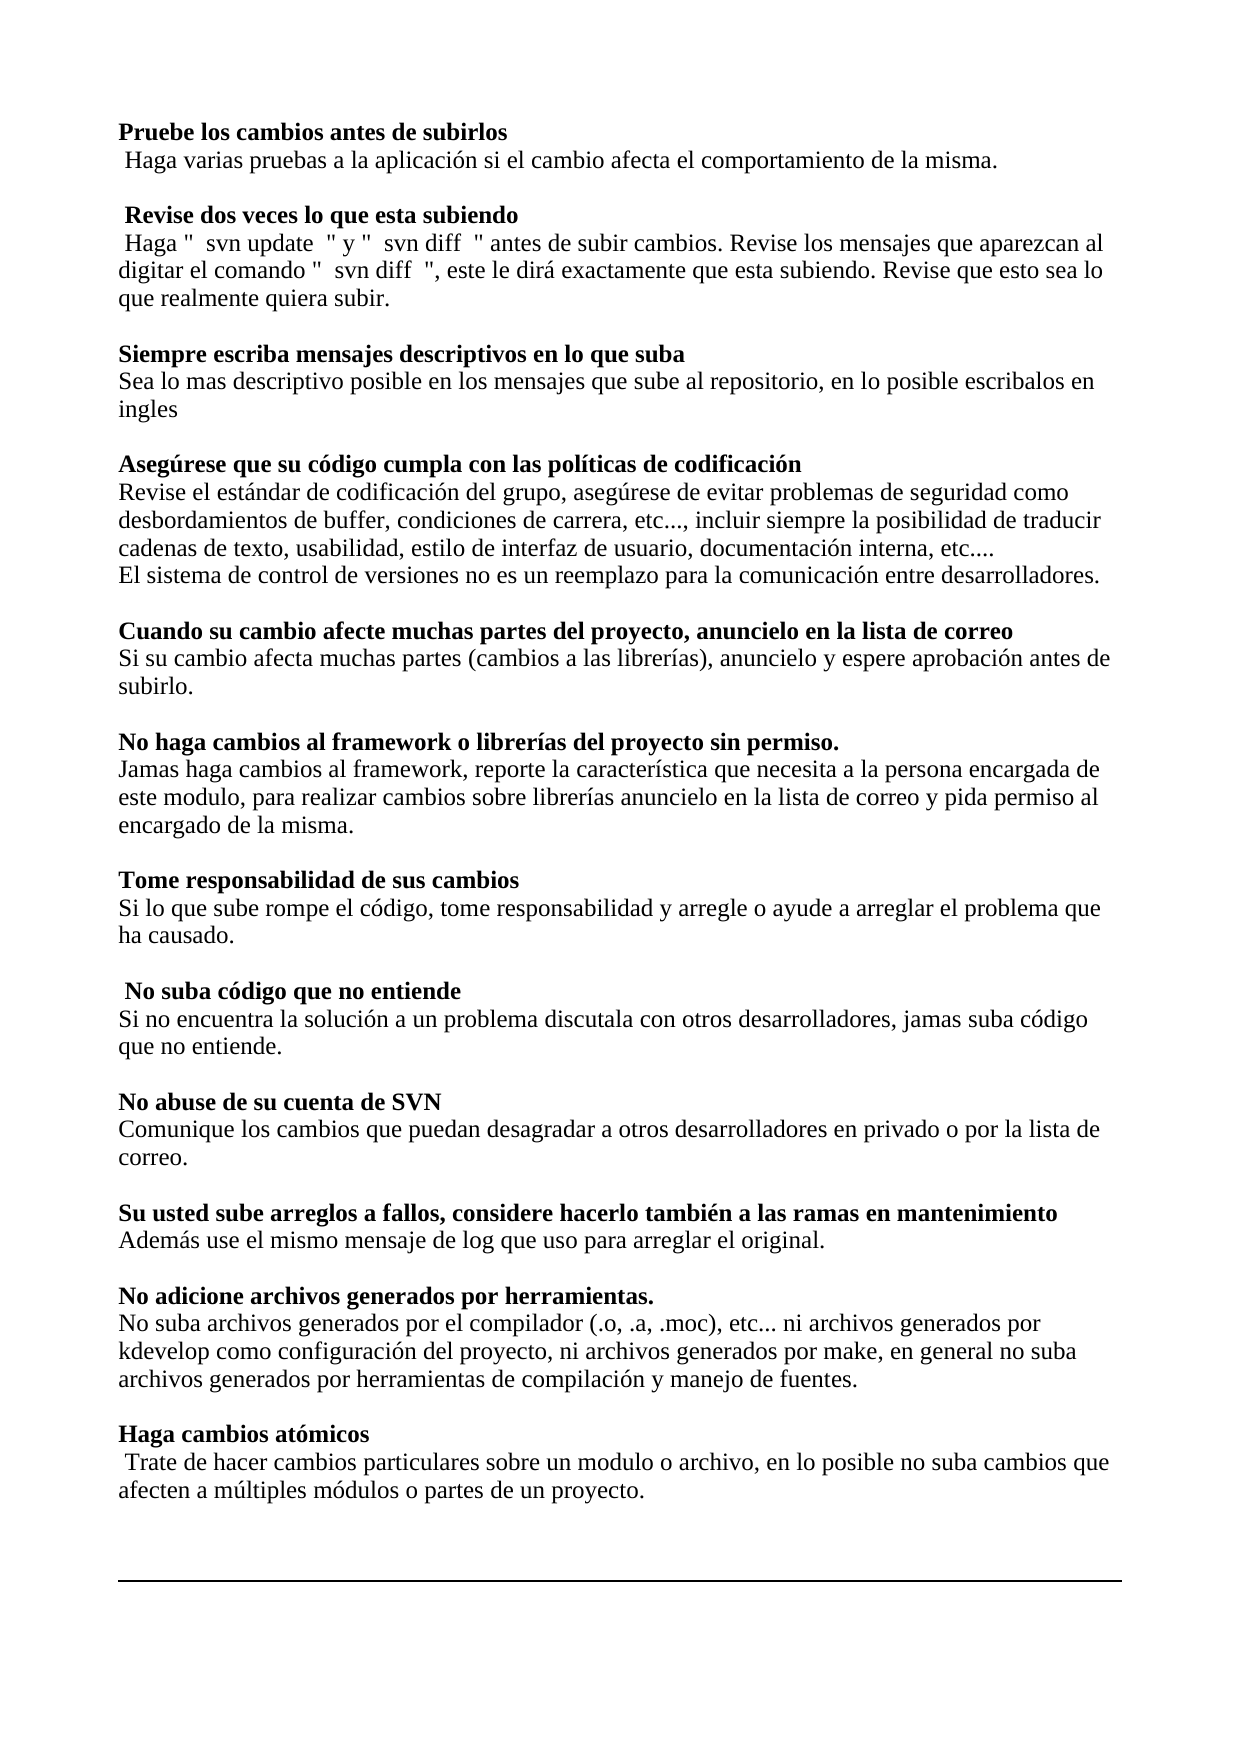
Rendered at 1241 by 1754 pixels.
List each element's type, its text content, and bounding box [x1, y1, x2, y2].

text Su usted sube arreglos a fallos, considere hacerlo también a las ramas en mantenimiento [118, 1199, 1122, 1226]
text Haga " svn update " y " svn diff " antes de subir cambios. Revise los mensajes que aparezcan al digitar el comando " svn diff ", este le dirá exactamente que esta subiendo. Revise que esto sea lo que realmente quiera subir. [118, 229, 1122, 312]
text Haga varias pruebas a la aplicación si el cambio afecta el comportamiento de la misma. [118, 146, 1122, 173]
text Comunique los cambios que puedan desagradar a otros desarrolladores en privado o por la lista de correo. [118, 1116, 1122, 1171]
text Si lo que sube rompe el código, tome responsabilidad y arregle o ayude a arreglar el problema que ha causado. [118, 894, 1122, 949]
text Sea lo mas descriptivo posible en los mensajes que sube al repositorio, en lo posible escribalos en ingles [118, 367, 1122, 423]
text Revise el estándar de codificación del grupo, asegúrese de evitar problemas de seguridad como desbordamientos de buffer, condiciones de carrera, etc..., incluir siempre la posibilidad de traducir cadenas de texto, usabilidad, estilo de interfaz de usuario, documentación interna, etc.... [118, 478, 1122, 561]
text No suba código que no entiende [118, 977, 1122, 1005]
text No adicione archivos generados por herramientas. [118, 1282, 1122, 1309]
text Además use el mismo mensaje de log que uso para arreglar el original. [118, 1226, 1122, 1254]
text Si no encuentra la solución a un problema discutala con otros desarrolladores, jamas suba código que no entiende. [118, 1005, 1122, 1060]
text Cuando su cambio afecte muchas partes del proyecto, anuncielo en la lista de correo [118, 617, 1122, 644]
text Siempre escriba mensajes descriptivos en lo que suba [118, 340, 1122, 367]
text Trate de hacer cambios particulares sobre un modulo o archivo, en lo posible no suba cambios que afecten a múltiples módulos o partes de un proyecto. [118, 1448, 1122, 1503]
text No suba archivos generados por el compilador (.o, .a, .moc), etc... ni archivos generados por kdevelop como configuración del proyecto, ni archivos generados por make, en general no suba archivos generados por herramientas de compilación y manejo de fuentes. [118, 1309, 1122, 1393]
text No haga cambios al framework o librerías del proyecto sin permiso. [118, 728, 1122, 755]
text Asegúrese que su código cumpla con las políticas de codificación [118, 451, 1122, 478]
text Tome responsabilidad de sus cambios [118, 866, 1122, 894]
text Si su cambio afecta muchas partes (cambios a las librerías), anuncielo y espere aprobación antes de subirlo. [118, 644, 1122, 700]
text Jamas haga cambios al framework, reporte la característica que necesita a la persona encargada de este modulo, para realizar cambios sobre librerías anuncielo en la lista de correo y pida permiso al encargado de la misma. [118, 755, 1122, 838]
text Pruebe los cambios antes de subirlos [118, 118, 1122, 146]
text No abuse de su cuenta de SVN [118, 1088, 1122, 1116]
text Revise dos veces lo que esta subiendo [118, 201, 1122, 229]
text Haga cambios atómicos [118, 1420, 1122, 1448]
text El sistema de control de versiones no es un reemplazo para la comunicación entre desarrolladores. [118, 561, 1122, 589]
